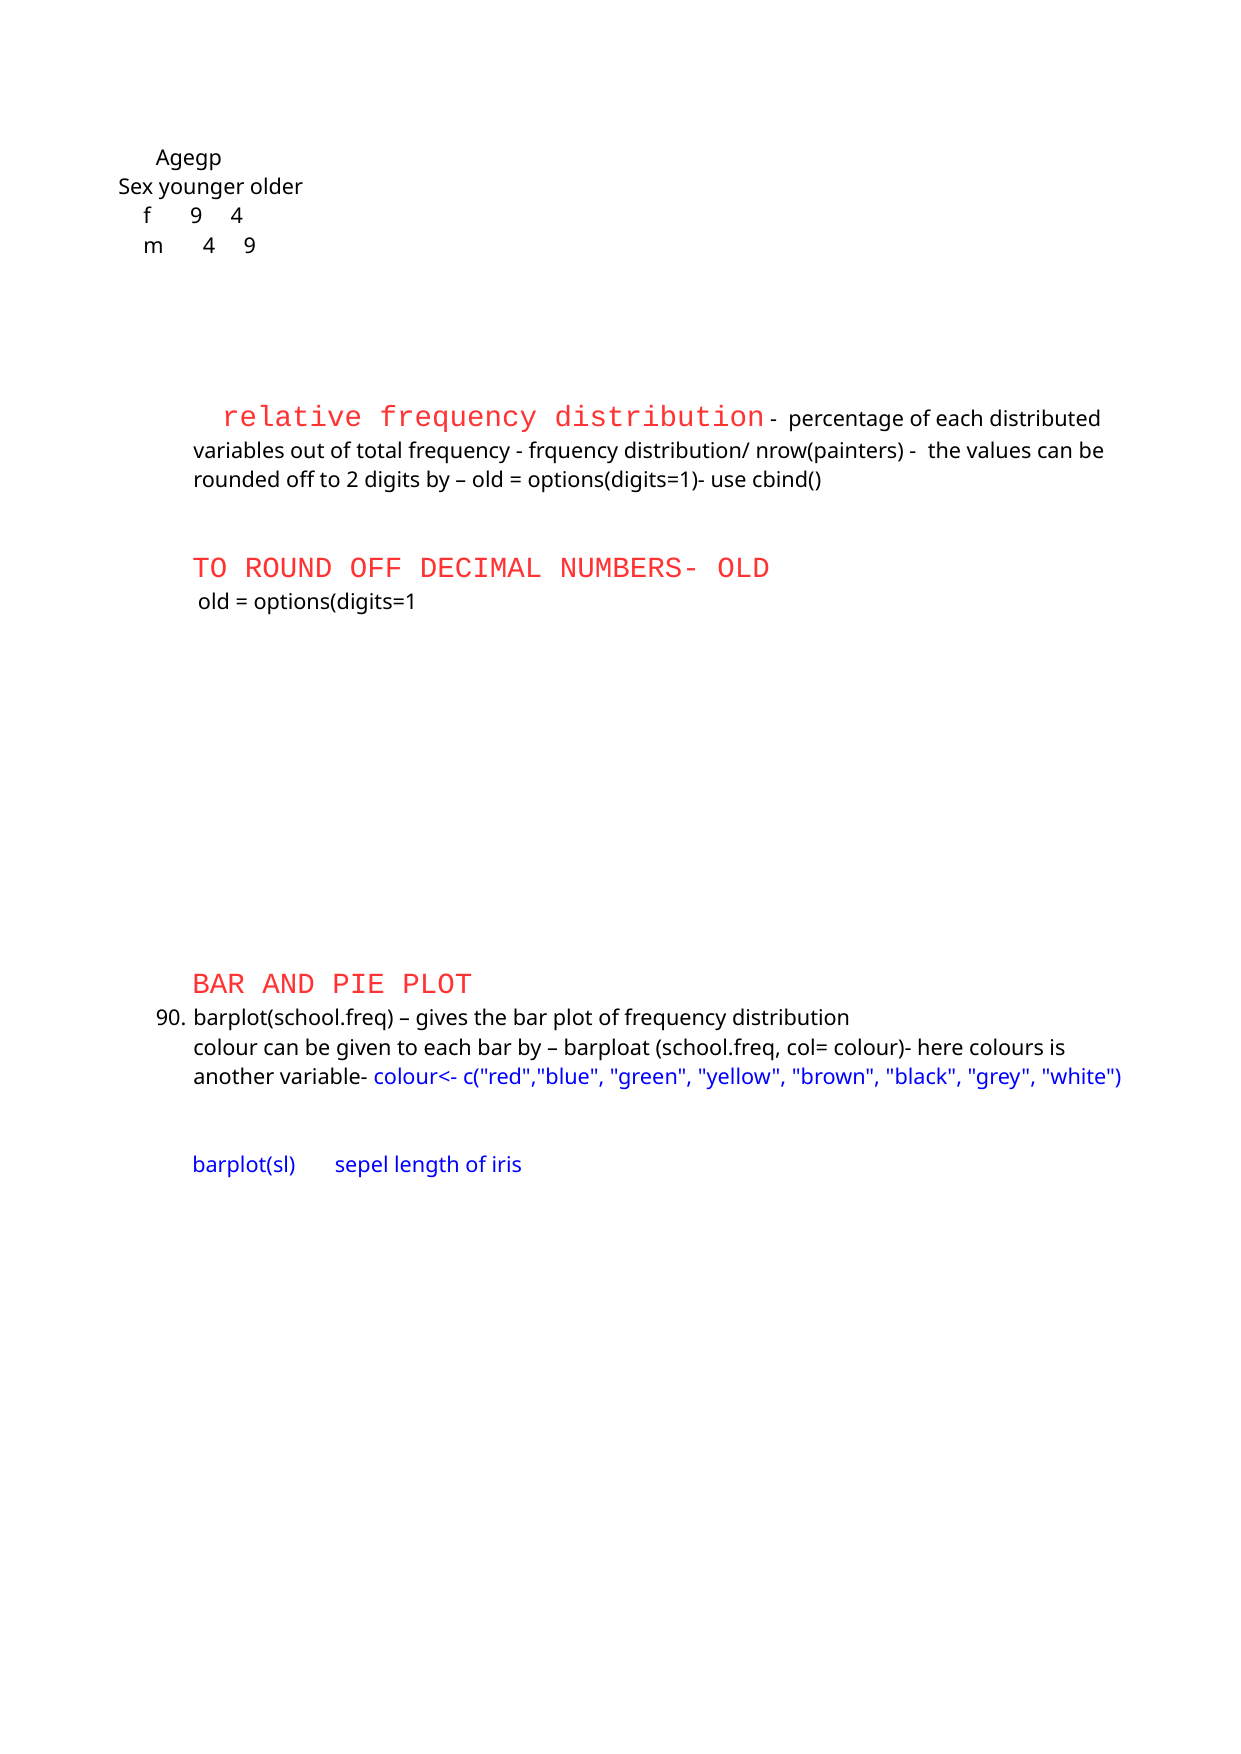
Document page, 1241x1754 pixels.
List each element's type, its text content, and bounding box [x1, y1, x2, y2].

list barplot(school.freq) – gives the bar plot of frequency distribution [156, 1002, 1122, 1032]
text TO ROUND OFF DECIMAL NUMBERS- OLD [118, 553, 1122, 586]
list relative frequency distribution - percentage of each distributed variables out of total frequency - frquency distribution/ nrow(painters) - the values can be rounded off to 2 digits by – old = options(digits=1)- use cbind() [156, 402, 1122, 494]
text old = options(digits=1 [118, 586, 1122, 616]
text BAR AND PIE PLOT [118, 969, 1122, 1002]
text barplot(sl) sepel length of iris [118, 1150, 1122, 1179]
text Agegp [118, 142, 1122, 171]
text Sex younger older [118, 171, 1122, 201]
text m 4 9 [118, 230, 1122, 260]
list colour can be given to each bar by – barploat (school.freq, col= colour)- here colours is another variable- colour<- c("red","blue", "green", "yellow", "brown", "black", "grey", "white") [156, 1032, 1122, 1091]
text f 9 4 [118, 201, 1122, 230]
